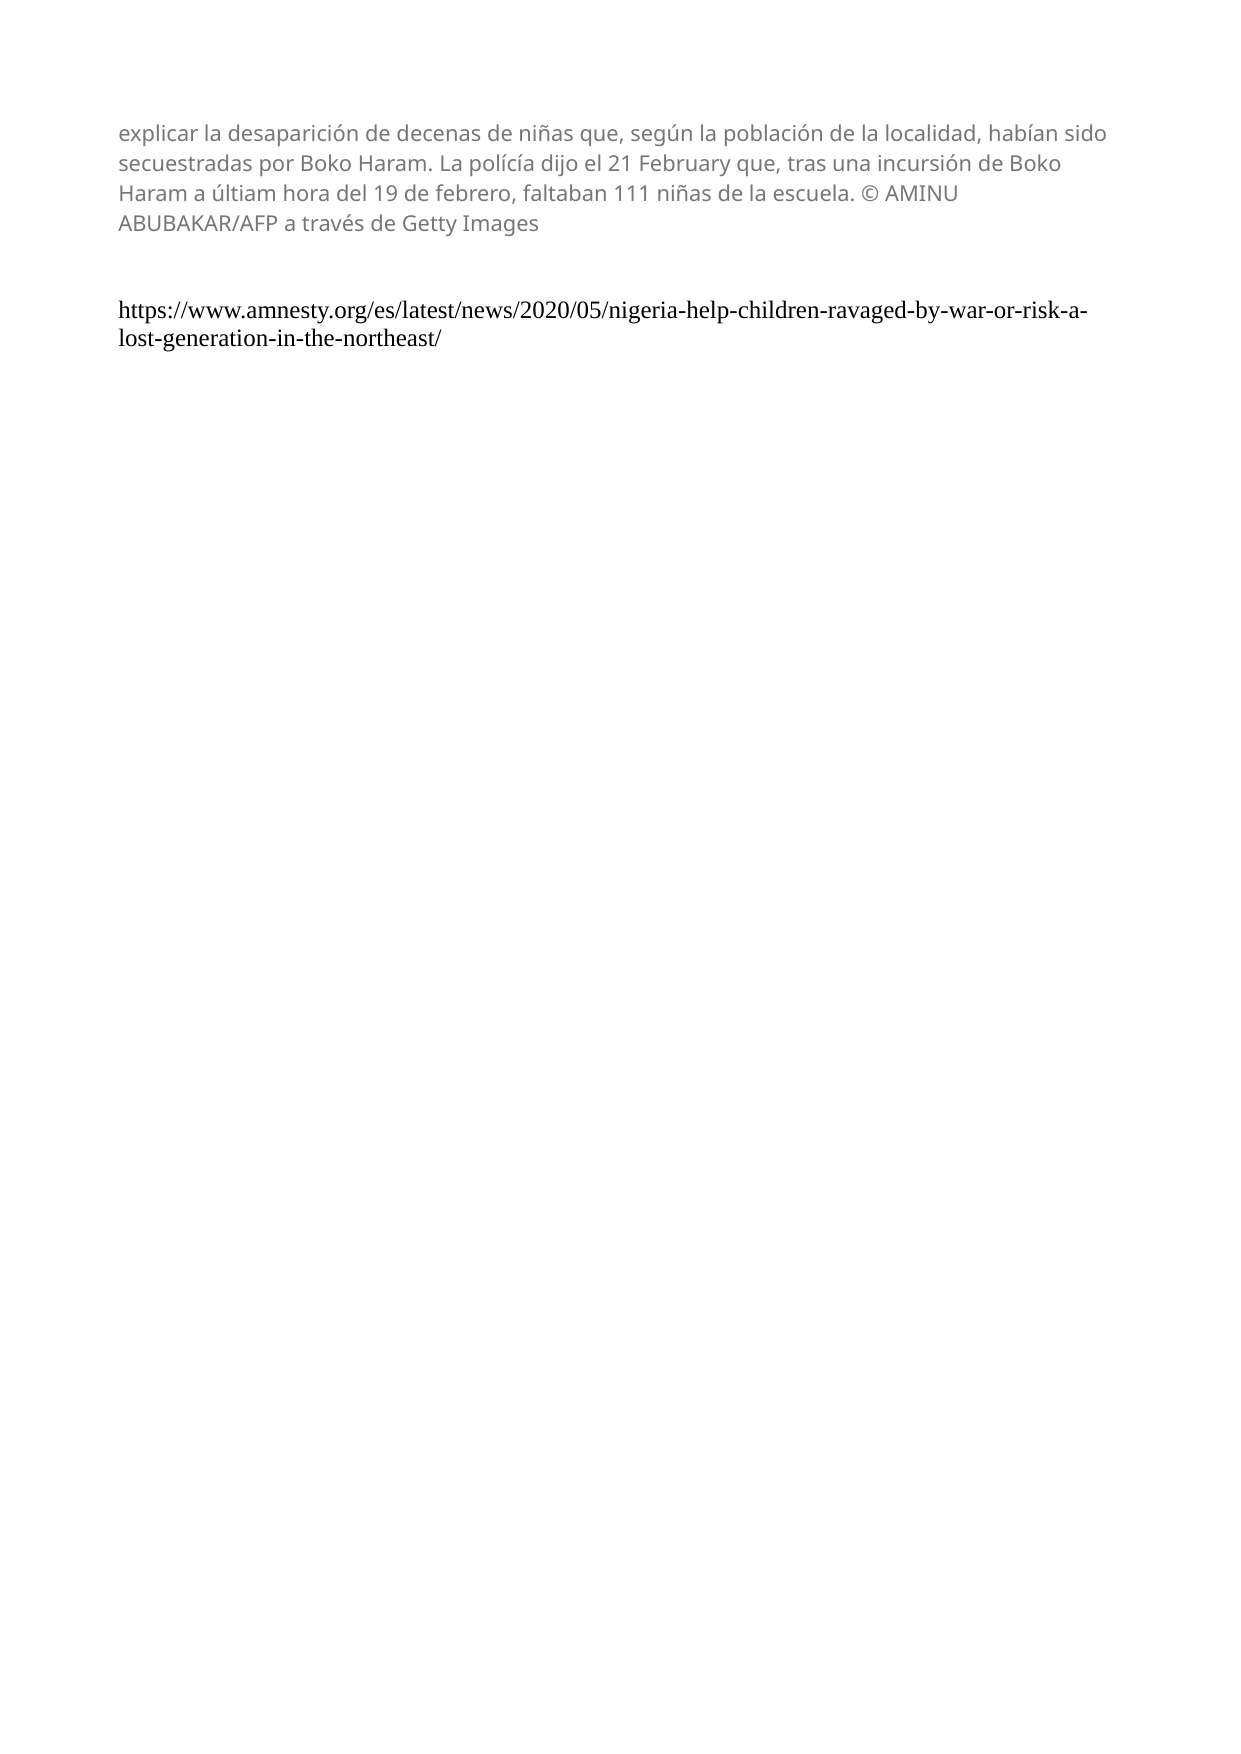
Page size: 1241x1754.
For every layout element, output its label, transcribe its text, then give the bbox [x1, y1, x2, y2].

text explicar la desaparición de decenas de niñas que, según la población de la localidad, habían sido secuestradas por Boko Haram. La polícía dijo el 21 February que, tras una incursión de Boko Haram a últiam hora del 19 de febrero, faltaban 111 niñas de la escuela. © AMINU ABUBAKAR/AFP a través de Getty Images [118, 118, 1122, 237]
text https://www.amnesty.org/es/latest/news/2020/05/nigeria-help-children-ravaged-by-war-or-risk-a-lost-generation-in-the-northeast/ [118, 295, 1122, 352]
